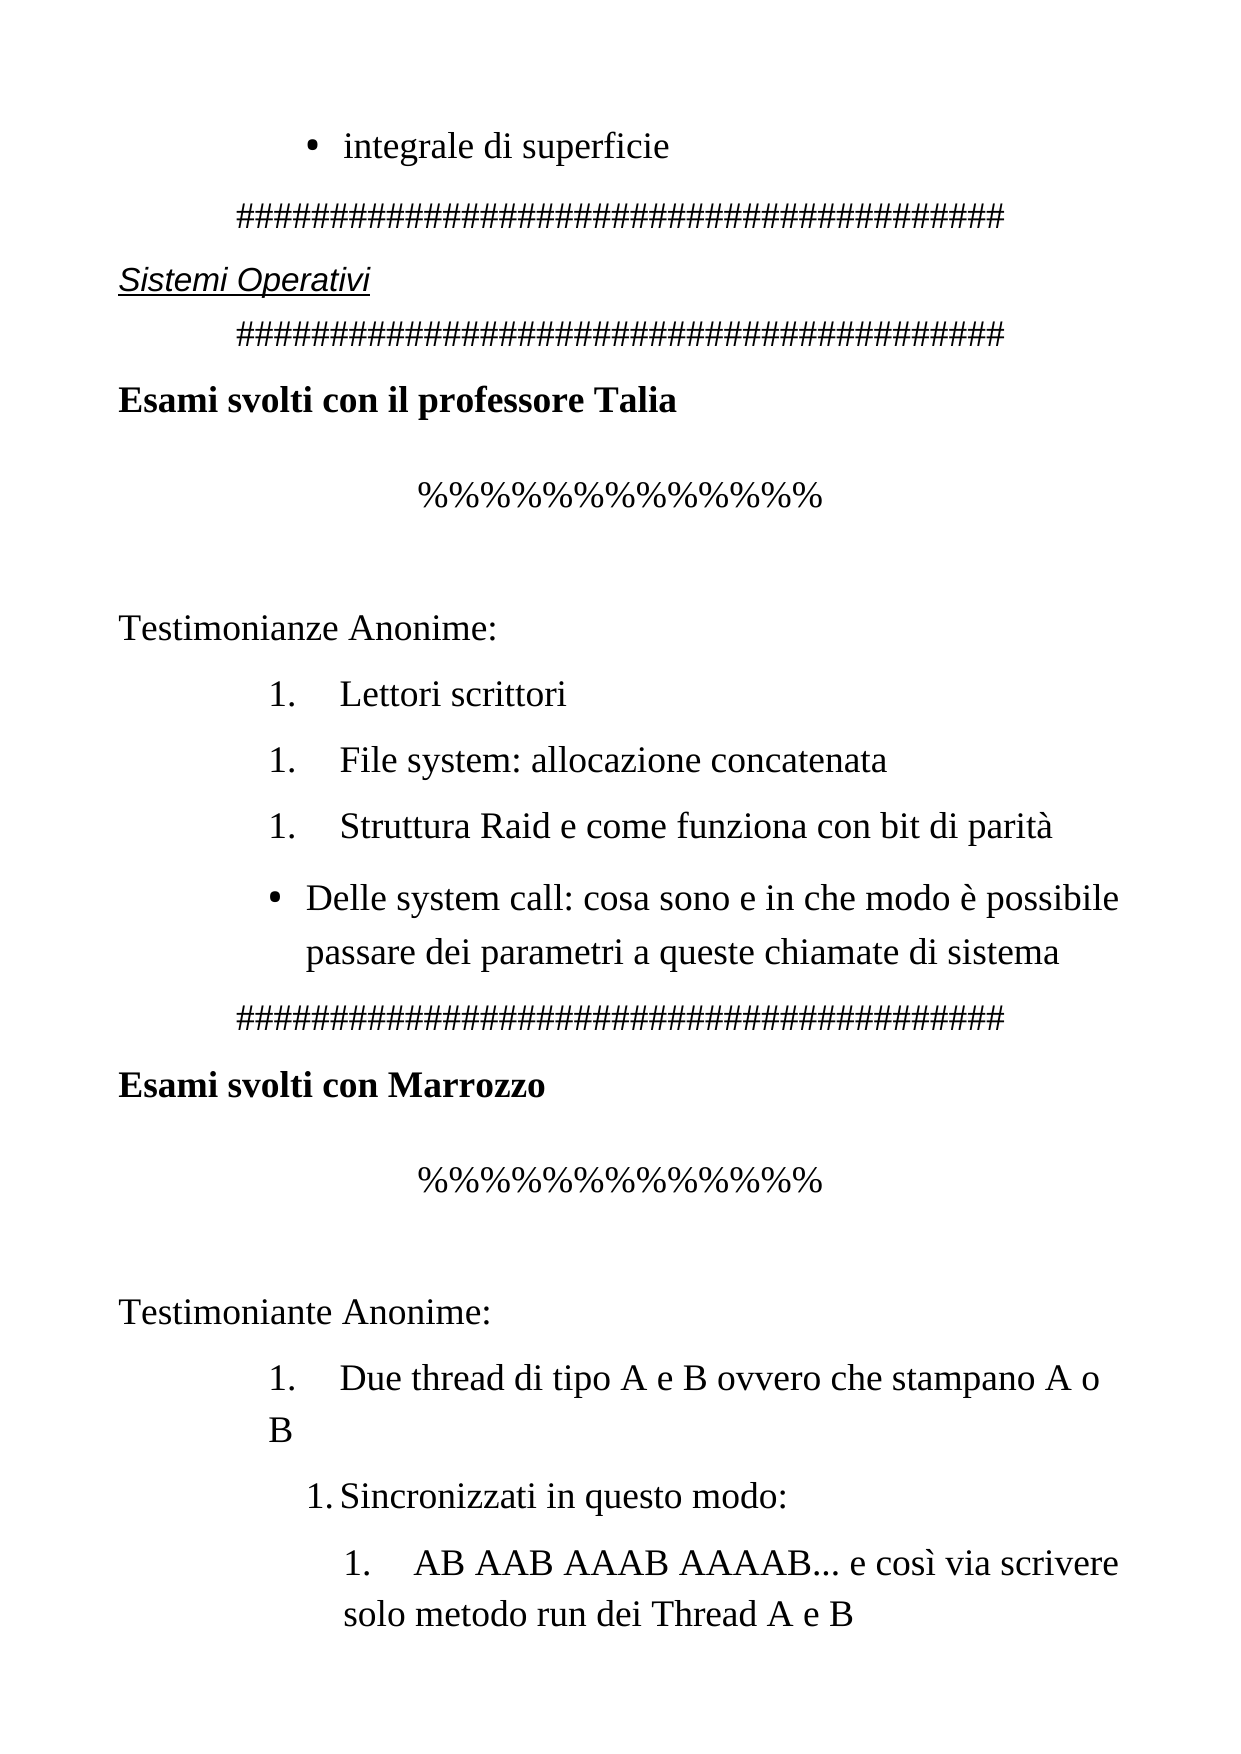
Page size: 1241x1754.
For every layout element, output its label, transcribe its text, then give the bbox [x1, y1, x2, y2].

list integrale di superficie [306, 118, 1122, 169]
list Lettori scrittori [268, 671, 1122, 714]
list Due thread di tipo A e B ovvero che stampano A o B [268, 1356, 1122, 1451]
text Testimonianze Anonime: [118, 605, 1122, 648]
text ######################################### [118, 311, 1122, 354]
text Esami svolti con il professore Talia [118, 377, 1122, 421]
text ######################################### [118, 194, 1122, 237]
list Struttura Raid e come funziona con bit di parità [268, 804, 1122, 847]
list Delle system call: cosa sono e in che modo è possibile passare dei parametri a queste chiamate di sistema [268, 870, 1122, 973]
text %%%%%%%%%%%%% [118, 472, 1122, 516]
list File system: allocazione concatenata [268, 737, 1122, 781]
subtitle Sistemi Operativi [118, 260, 1122, 299]
text Testimoniante Anonime: [118, 1289, 1122, 1333]
text ######################################### [118, 996, 1122, 1039]
text %%%%%%%%%%%%% [118, 1157, 1122, 1200]
text Esami svolti con Marrozzo [118, 1062, 1122, 1105]
list AB AAB AAAB AAAAB... e così via scrivere solo metodo run dei Thread A e B [343, 1540, 1122, 1635]
list Sincronizzati in questo modo: [306, 1474, 1122, 1517]
